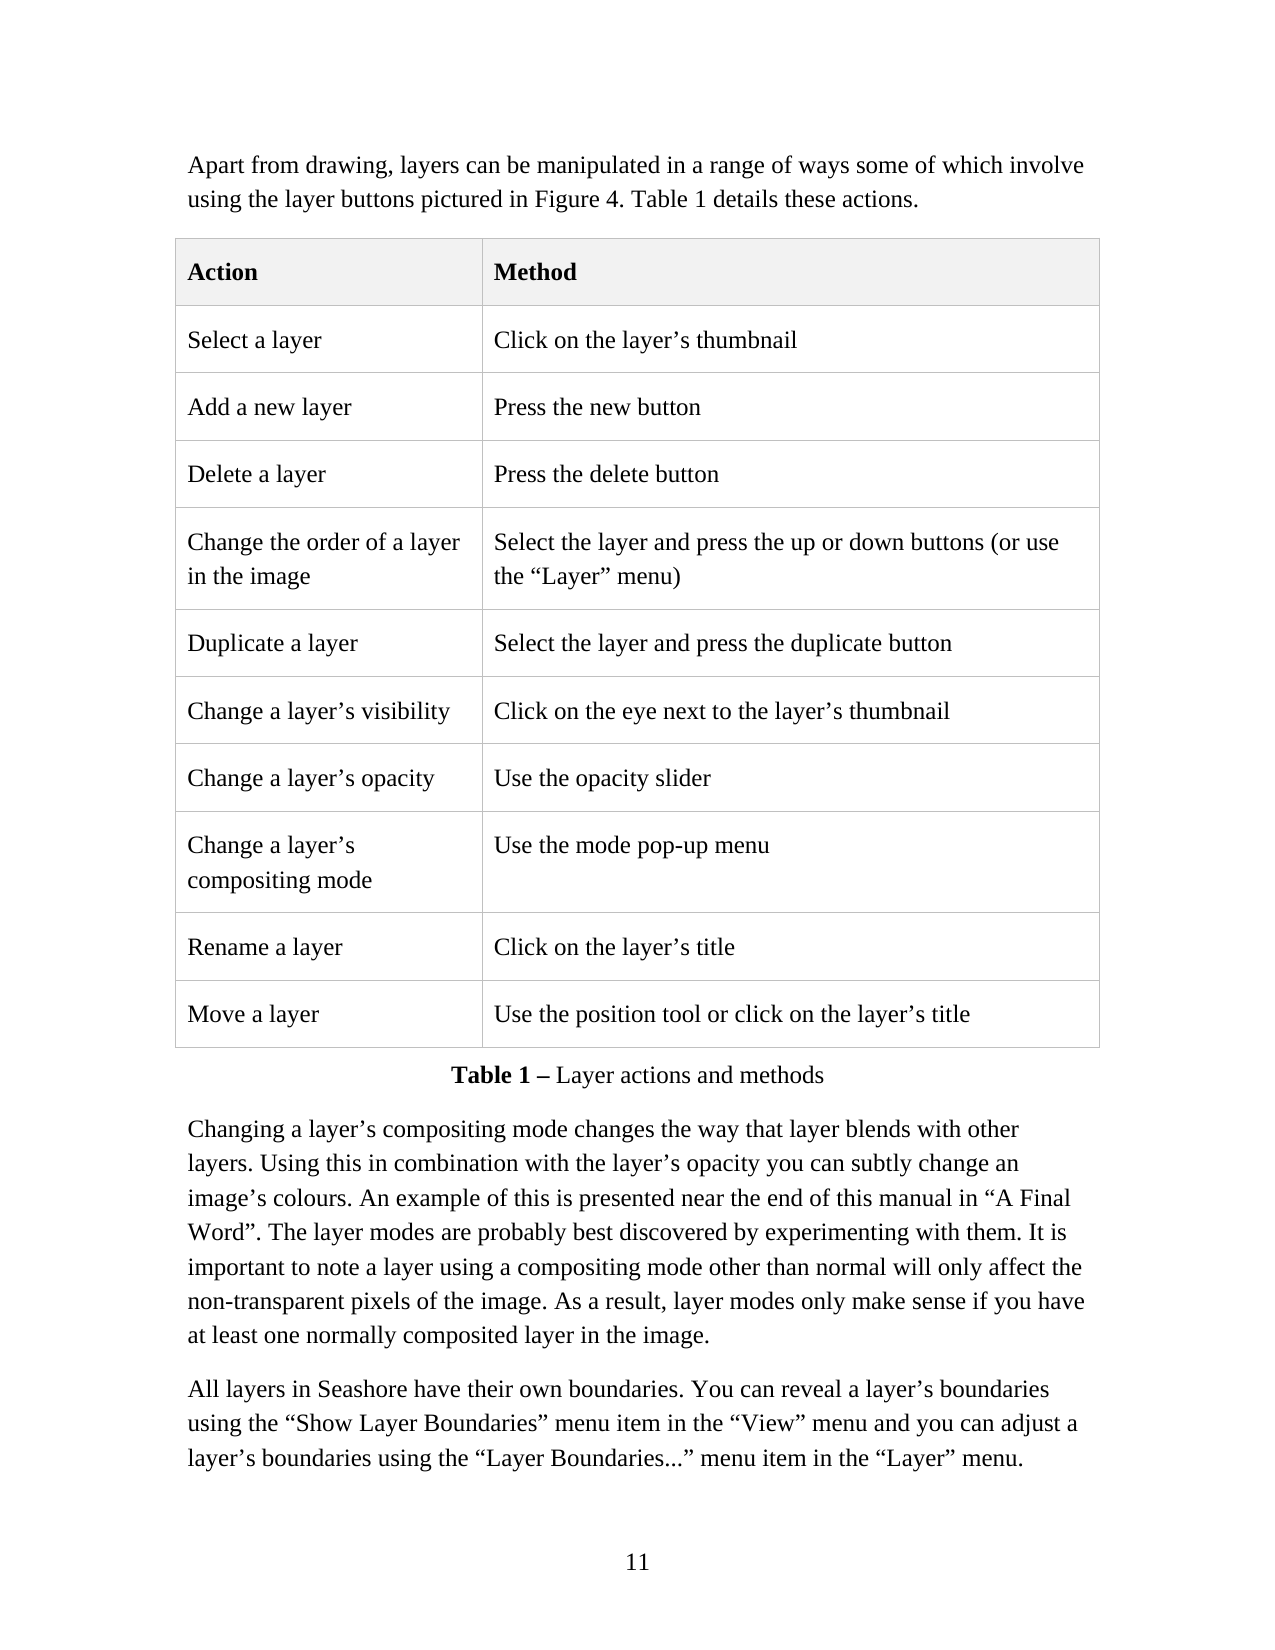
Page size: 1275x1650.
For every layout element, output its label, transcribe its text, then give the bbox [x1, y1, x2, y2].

table_cell Change the order of a layer in the image [176, 508, 482, 609]
table_cell Select the layer and press the up or down buttons (or use the “Layer” menu) [483, 508, 1099, 609]
table_cell Delete a layer [176, 441, 482, 507]
text Apart from drawing, layers can be manipulated in a range of ways some of which involve using the layer buttons pictured in Figure 4. Table 1 details these actions. [187, 150, 1087, 213]
table_cell Select a layer [176, 306, 482, 372]
table_cell Change a layer’s opacity [176, 744, 482, 811]
table_cell Click on the eye next to the layer’s thumbnail [483, 677, 1099, 743]
table_cell Use the position tool or click on the layer’s title [483, 981, 1099, 1047]
table_cell Click on the layer’s title [483, 913, 1099, 979]
table_cell Press the delete button [483, 441, 1099, 507]
table_cell Select the layer and press the duplicate button [483, 610, 1099, 676]
table_cell Move a layer [176, 981, 482, 1047]
table_cell Click on the layer’s thumbnail [483, 306, 1099, 372]
table_header Method [483, 239, 1099, 305]
table_cell Use the mode pop-up menu [483, 812, 1099, 912]
table_cell Change a layer’s visibility [176, 677, 482, 743]
table_cell Add a new layer [176, 373, 482, 439]
table_cell Duplicate a layer [176, 610, 482, 676]
table_cell Change a layer’s compositing mode [176, 812, 482, 912]
table_cell Press the new button [483, 373, 1099, 439]
text Table 1 – Layer actions and methods [187, 1060, 1087, 1089]
table_cell Use the opacity slider [483, 744, 1099, 811]
table_header Action [176, 239, 482, 305]
text Changing a layer’s compositing mode changes the way that layer blends with other layers. Using this in combination with the layer’s opacity you can subtly change an image’s colours. An example of this is presented near the end of this manual in “A Final Word”. The layer modes are probably best discovered by experimenting with them. It is important to note a layer using a compositing mode other than normal will only affect the non-transparent pixels of the image. As a result, layer modes only make sense if you have at least one normally composited layer in the image. [187, 1114, 1087, 1349]
text All layers in Seashore have their own boundaries. You can reveal a layer’s boundaries using the “Show Layer Boundaries” menu item in the “View” menu and you can adjust a layer’s boundaries using the “Layer Boundaries...” menu item in the “Layer” menu. [187, 1374, 1087, 1471]
table_cell Rename a layer [176, 913, 482, 979]
